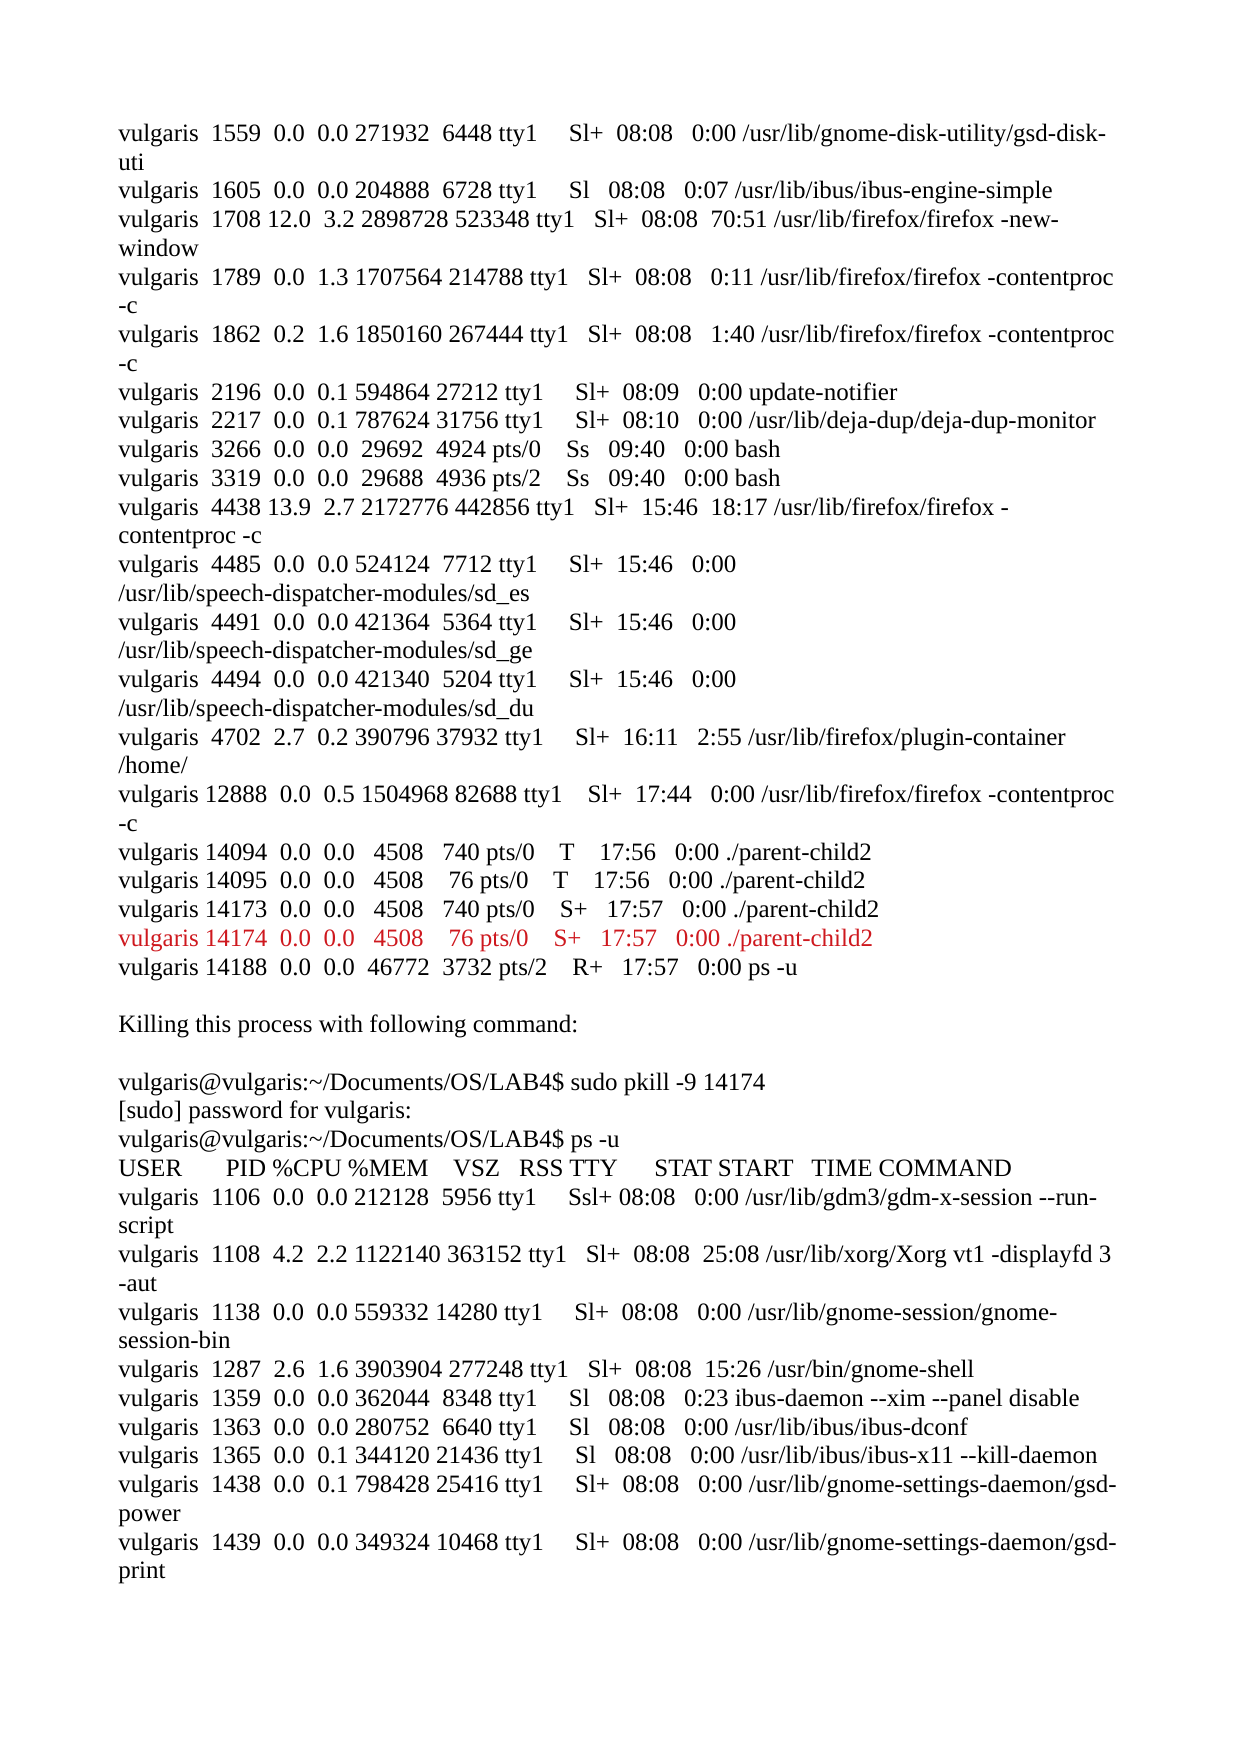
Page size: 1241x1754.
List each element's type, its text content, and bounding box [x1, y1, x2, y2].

text vulgaris 12888 0.0 0.5 1504968 82688 tty1 Sl+ 17:44 0:00 /usr/lib/firefox/firefox -contentproc -c [118, 779, 1122, 837]
text vulgaris 14094 0.0 0.0 4508 740 pts/0 T 17:56 0:00 ./parent-child2 [118, 837, 1122, 866]
text vulgaris@vulgaris:~/Documents/OS/LAB4$ ps -u [118, 1124, 1122, 1153]
text vulgaris 1106 0.0 0.0 212128 5956 tty1 Ssl+ 08:08 0:00 /usr/lib/gdm3/gdm-x-session --run-script [118, 1182, 1122, 1239]
text vulgaris 1108 4.2 2.2 1122140 363152 tty1 Sl+ 08:08 25:08 /usr/lib/xorg/Xorg vt1 -displayfd 3 -aut [118, 1239, 1122, 1297]
text vulgaris 14188 0.0 0.0 46772 3732 pts/2 R+ 17:57 0:00 ps -u [118, 952, 1122, 981]
text vulgaris 1287 2.6 1.6 3903904 277248 tty1 Sl+ 08:08 15:26 /usr/bin/gnome-shell [118, 1354, 1122, 1383]
text vulgaris 1138 0.0 0.0 559332 14280 tty1 Sl+ 08:08 0:00 /usr/lib/gnome-session/gnome-session-bin [118, 1297, 1122, 1354]
text vulgaris 14173 0.0 0.0 4508 740 pts/0 S+ 17:57 0:00 ./parent-child2 [118, 894, 1122, 923]
text vulgaris 1605 0.0 0.0 204888 6728 tty1 Sl 08:08 0:07 /usr/lib/ibus/ibus-engine-simple [118, 176, 1122, 204]
text vulgaris 4438 13.9 2.7 2172776 442856 tty1 Sl+ 15:46 18:17 /usr/lib/firefox/firefox -contentproc -c [118, 492, 1122, 549]
text vulgaris 4491 0.0 0.0 421364 5364 tty1 Sl+ 15:46 0:00 /usr/lib/speech-dispatcher-modules/sd_ge [118, 607, 1122, 664]
text vulgaris 1359 0.0 0.0 362044 8348 tty1 Sl 08:08 0:23 ibus-daemon --xim --panel disable [118, 1383, 1122, 1412]
text vulgaris 4494 0.0 0.0 421340 5204 tty1 Sl+ 15:46 0:00 /usr/lib/speech-dispatcher-modules/sd_du [118, 664, 1122, 722]
text vulgaris 1439 0.0 0.0 349324 10468 tty1 Sl+ 08:08 0:00 /usr/lib/gnome-settings-daemon/gsd-print [118, 1527, 1122, 1584]
text vulgaris 14174 0.0 0.0 4508 76 pts/0 S+ 17:57 0:00 ./parent-child2 [118, 923, 1122, 952]
text [sudo] password for vulgaris: [118, 1096, 1122, 1124]
text vulgaris 2196 0.0 0.1 594864 27212 tty1 Sl+ 08:09 0:00 update-notifier [118, 377, 1122, 406]
text vulgaris 14095 0.0 0.0 4508 76 pts/0 T 17:56 0:00 ./parent-child2 [118, 866, 1122, 894]
text vulgaris 1789 0.0 1.3 1707564 214788 tty1 Sl+ 08:08 0:11 /usr/lib/firefox/firefox -contentproc -c [118, 262, 1122, 319]
text vulgaris 1862 0.2 1.6 1850160 267444 tty1 Sl+ 08:08 1:40 /usr/lib/firefox/firefox -contentproc -c [118, 319, 1122, 377]
text Killing this process with following command: [118, 1009, 1122, 1038]
text vulgaris 3266 0.0 0.0 29692 4924 pts/0 Ss 09:40 0:00 bash [118, 434, 1122, 463]
text vulgaris 3319 0.0 0.0 29688 4936 pts/2 Ss 09:40 0:00 bash [118, 463, 1122, 492]
text vulgaris 1559 0.0 0.0 271932 6448 tty1 Sl+ 08:08 0:00 /usr/lib/gnome-disk-utility/gsd-disk-uti [118, 118, 1122, 176]
text vulgaris 4485 0.0 0.0 524124 7712 tty1 Sl+ 15:46 0:00 /usr/lib/speech-dispatcher-modules/sd_es [118, 549, 1122, 607]
text vulgaris 1438 0.0 0.1 798428 25416 tty1 Sl+ 08:08 0:00 /usr/lib/gnome-settings-daemon/gsd-power [118, 1469, 1122, 1527]
text vulgaris 1363 0.0 0.0 280752 6640 tty1 Sl 08:08 0:00 /usr/lib/ibus/ibus-dconf [118, 1412, 1122, 1441]
text vulgaris 2217 0.0 0.1 787624 31756 tty1 Sl+ 08:10 0:00 /usr/lib/deja-dup/deja-dup-monitor [118, 406, 1122, 434]
text vulgaris 4702 2.7 0.2 390796 37932 tty1 Sl+ 16:11 2:55 /usr/lib/firefox/plugin-container /home/ [118, 722, 1122, 779]
text vulgaris@vulgaris:~/Documents/OS/LAB4$ sudo pkill -9 14174 [118, 1067, 1122, 1096]
text USER PID %CPU %MEM VSZ RSS TTY STAT START TIME COMMAND [118, 1153, 1122, 1182]
text vulgaris 1365 0.0 0.1 344120 21436 tty1 Sl 08:08 0:00 /usr/lib/ibus/ibus-x11 --kill-daemon [118, 1441, 1122, 1469]
text vulgaris 1708 12.0 3.2 2898728 523348 tty1 Sl+ 08:08 70:51 /usr/lib/firefox/firefox -new-window [118, 204, 1122, 262]
